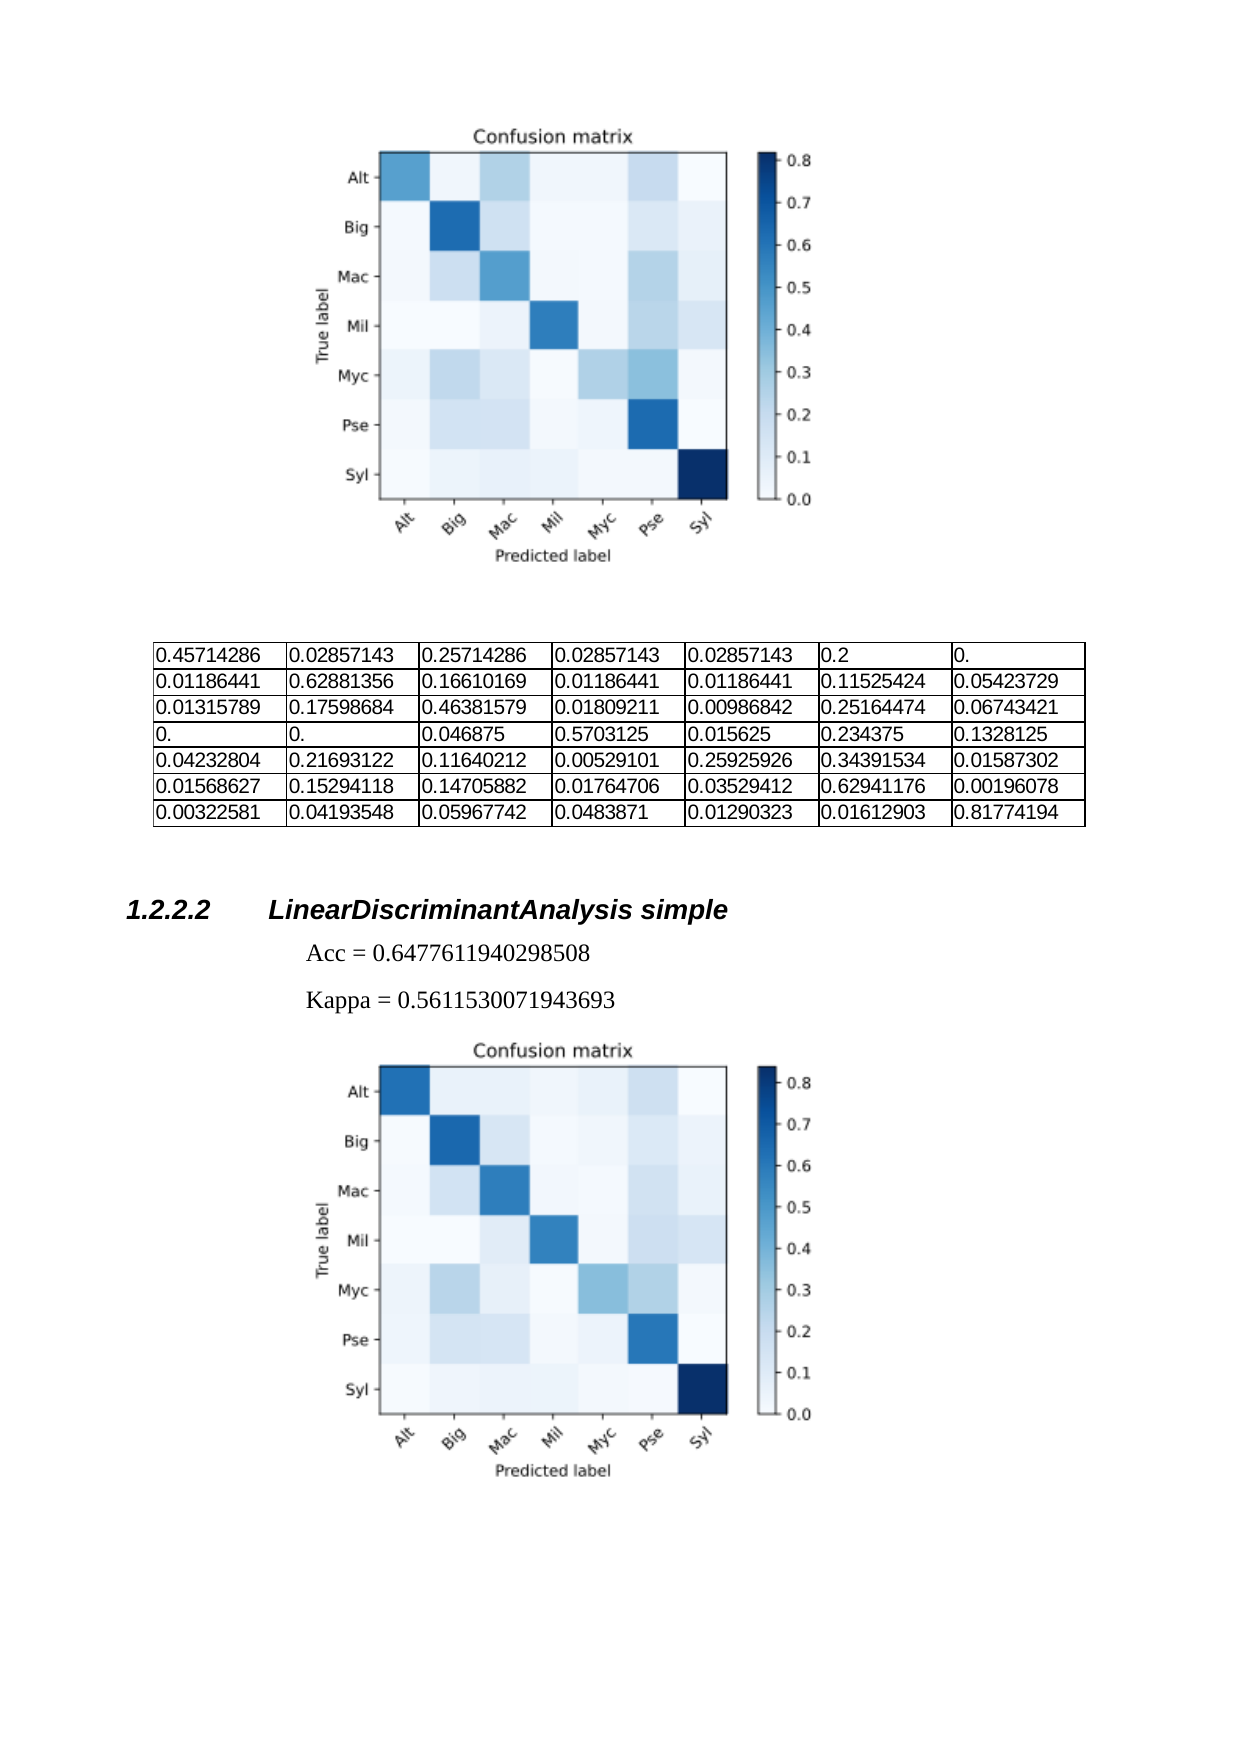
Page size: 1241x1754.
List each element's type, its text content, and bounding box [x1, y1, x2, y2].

subtitle LinearDiscriminantAnalysis simple [118, 893, 1122, 925]
picture [305, 118, 823, 576]
list Acc = 0.6477611940298508 [268, 938, 1122, 966]
picture [305, 1032, 823, 1491]
list Kappa = 0.5611530071943693 [268, 985, 1122, 1014]
